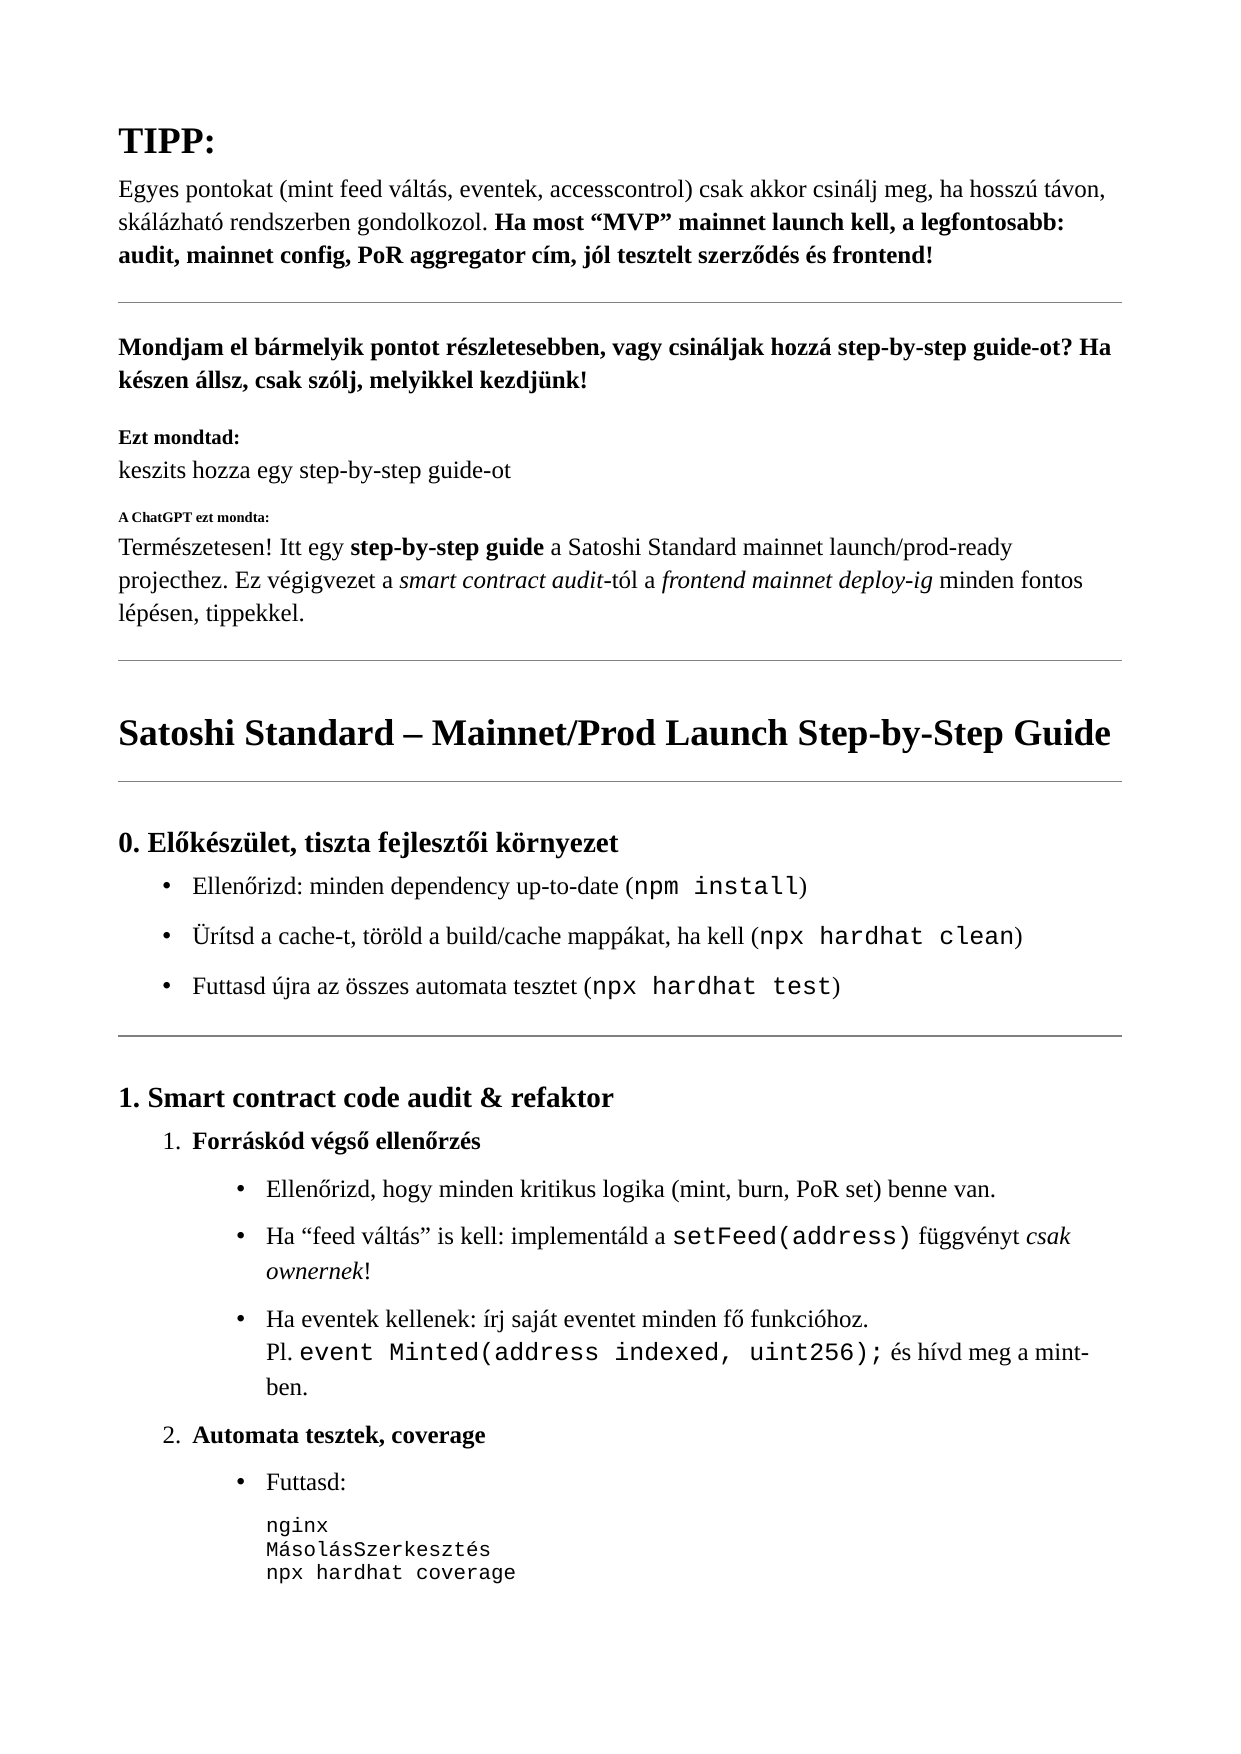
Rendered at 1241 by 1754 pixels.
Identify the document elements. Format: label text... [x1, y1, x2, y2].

list Ha eventek kellenek: írj saját eventet minden fő funkcióhoz. Pl. event Minted(address indexed, uint256); és hívd meg a mint-ben. [236, 1304, 1122, 1401]
subtitle A ChatGPT ezt mondta: [118, 509, 1122, 526]
subtitle TIPP: [118, 118, 1122, 161]
list Futtasd újra az összes automata tesztet (npx hardhat test) [162, 971, 1122, 1002]
list Ellenőrizd, hogy minden kritikus logika (mint, burn, PoR set) benne van. [236, 1174, 1122, 1202]
list Forráskód végső ellenőrzés [162, 1126, 1122, 1155]
list Automata tesztek, coverage [162, 1420, 1122, 1448]
subtitle Ezt mondtad: [118, 425, 1122, 449]
list Ellenőrizd: minden dependency up-to-date (npm install) [162, 871, 1122, 902]
list Futtasd: [236, 1467, 1122, 1496]
text Természetesen! Itt egy step-by-step guide a Satoshi Standard mainnet launch/prod-ready projecthez. Ez végigvezet a smart contract audit-tól a frontend mainnet deploy-ig minden fontos lépésen, tippekkel. [118, 532, 1122, 627]
list MásolásSzerkesztés [236, 1539, 1122, 1562]
subtitle 0. Előkészület, tiszta fejlesztői környezet [118, 825, 1122, 859]
text Egyes pontokat (mint feed váltás, eventek, accesscontrol) csak akkor csinálj meg, ha hosszú távon, skálázható rendszerben gondolkozol. Ha most “MVP” mainnet launch kell, a legfontosabb: audit, mainnet config, PoR aggregator cím, jól tesztelt szerződés és frontend! [118, 174, 1122, 268]
subtitle 1. Smart contract code audit & refaktor [118, 1080, 1122, 1114]
list Ürítsd a cache-t, töröld a build/cache mappákat, ha kell (npx hardhat clean) [162, 921, 1122, 952]
list Ha “feed váltás” is kell: implementáld a setFeed(address) függvényt csak ownernek! [236, 1221, 1122, 1285]
subtitle Satoshi Standard – Mainnet/Prod Launch Step-by-Step Guide [118, 711, 1122, 754]
text keszits hozza egy step-by-step guide-ot [118, 455, 1122, 484]
text Mondjam el bármelyik pontot részletesebben, vagy csináljak hozzá step-by-step guide-ot? Ha készen állsz, csak szólj, melyikkel kezdjünk! 🚀 [118, 332, 1122, 393]
list npx hardhat coverage [236, 1562, 1122, 1586]
list nginx [236, 1515, 1122, 1539]
